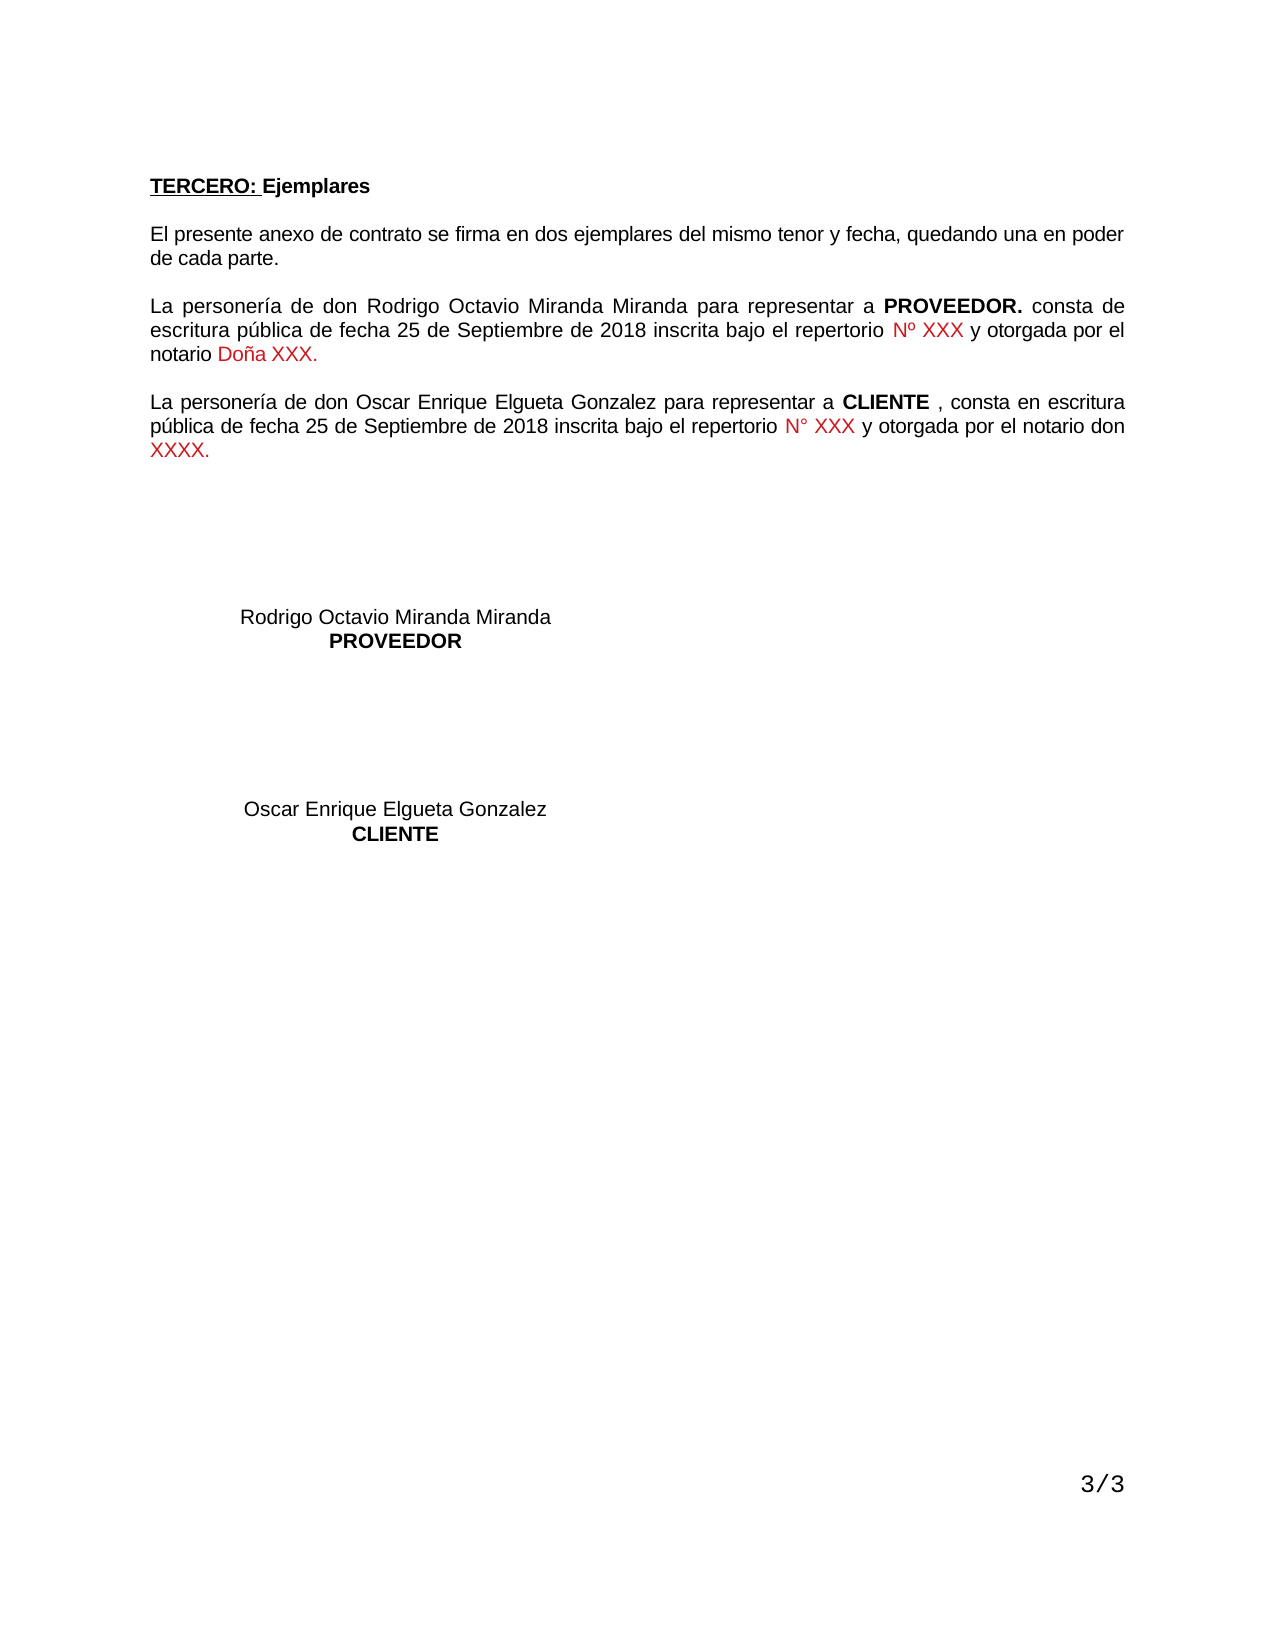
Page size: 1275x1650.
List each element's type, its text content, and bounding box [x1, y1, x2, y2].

table_cell PROVEEDOR [139, 629, 652, 653]
table_cell CLIENTE [652, 822, 664, 847]
text La personería de don Rodrigo Octavio Miranda Miranda para representar a PROVEEDOR. consta de escritura pública de fecha 25 de Septiembre de 2018 inscrita bajo el repertorio Nº XXX y otorgada por el notario Doña XXX. [150, 294, 1125, 366]
text El presente anexo de contrato se firma en dos ejemplares del mismo tenor y fecha, quedando una en poder de cada parte. [150, 222, 1125, 270]
table_cell CLIENTE [139, 822, 652, 847]
text La personería de don Oscar Enrique Elgueta Gonzalez para representar a CLIENTE , consta en escritura pública de fecha 25 de Septiembre de 2018 inscrita bajo el repertorio N° XXX y otorgada por el notario don XXXX. [150, 389, 1125, 461]
text TERCERO: Ejemplares [150, 174, 1125, 198]
table_header Oscar Enrique Elgueta Gonzalez [139, 797, 652, 822]
table_header Rodrigo Octavio Miranda Miranda [139, 605, 652, 629]
table_header XXXX [652, 797, 664, 822]
